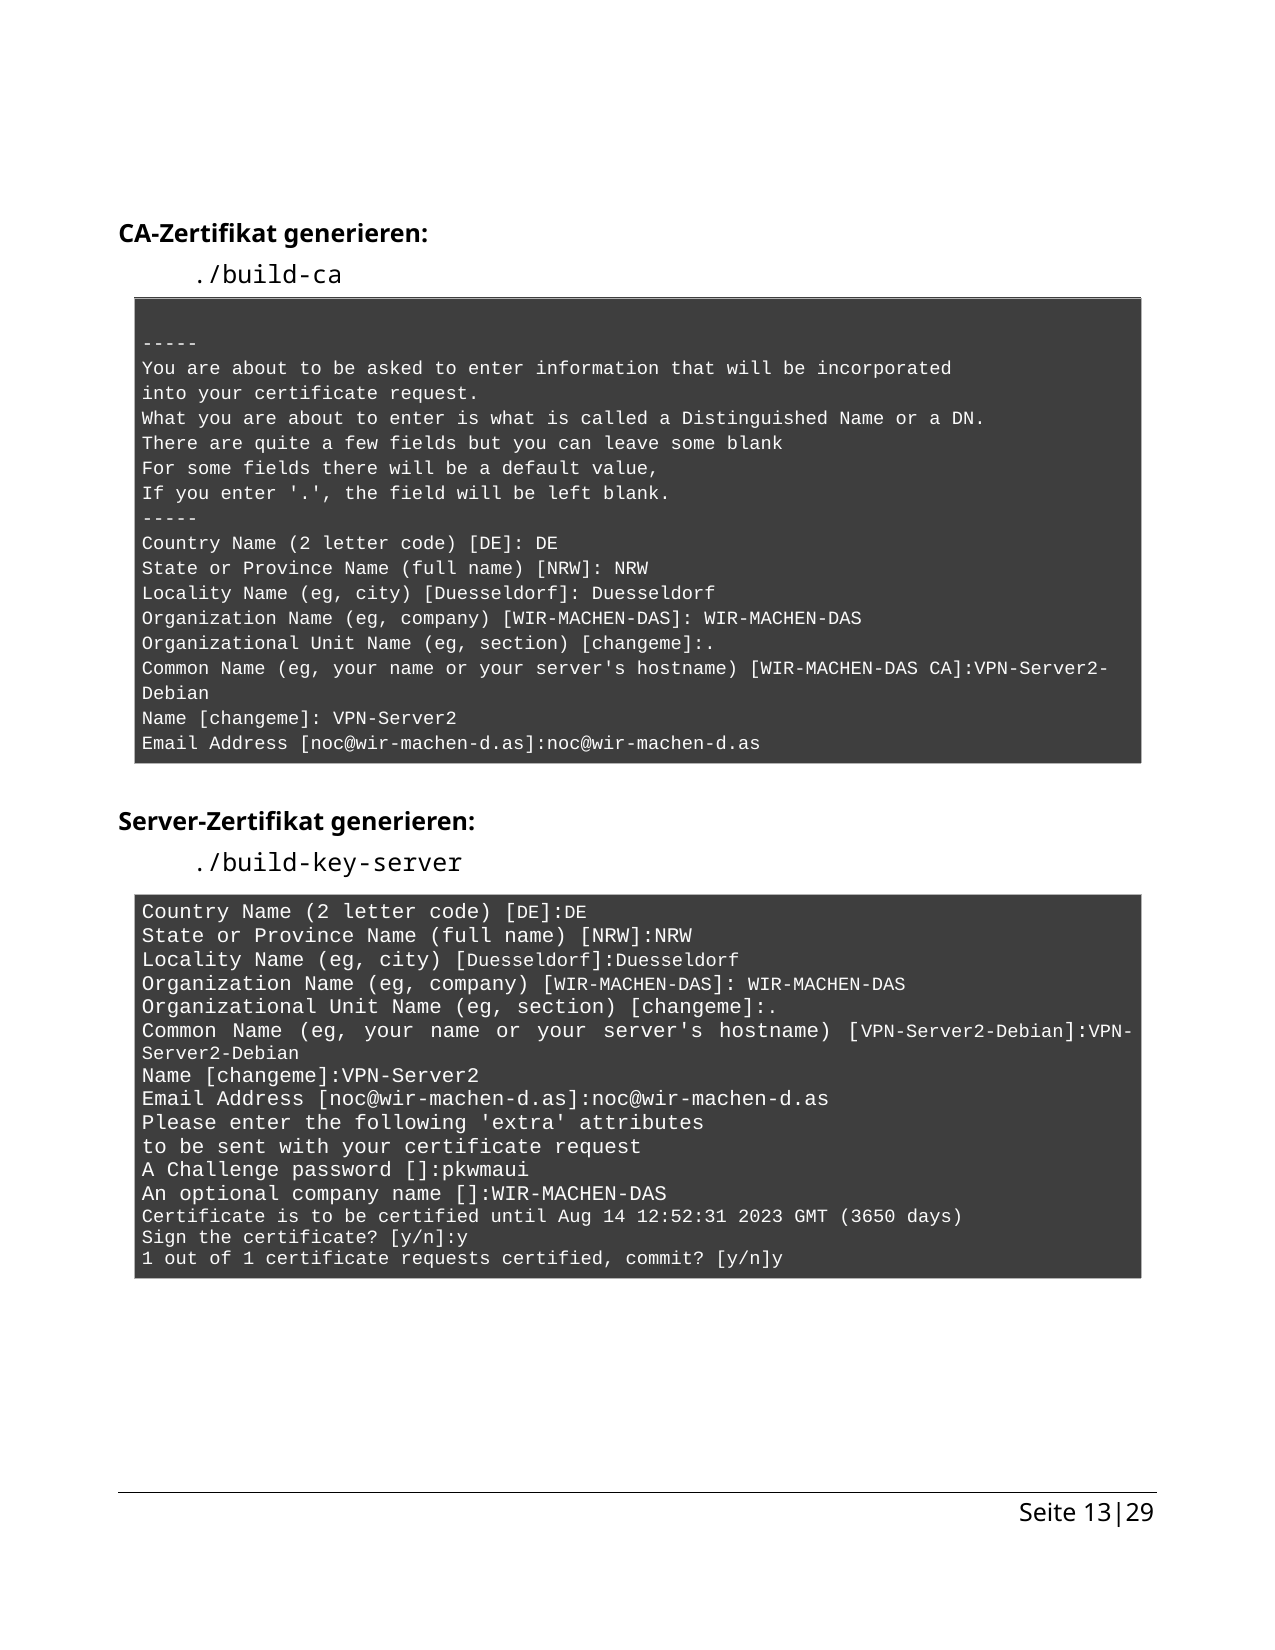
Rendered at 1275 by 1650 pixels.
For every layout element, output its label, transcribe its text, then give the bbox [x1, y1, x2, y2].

text State or Province Name (full name) [NRW]: NRW [135, 547, 1141, 572]
text For some fields there will be a default value, [135, 447, 1141, 472]
text ./build-key-server [118, 845, 1157, 879]
text If you enter '.', the field will be left blank. [135, 472, 1141, 497]
text ./build-ca [118, 257, 1157, 291]
text ----- [135, 497, 1141, 522]
text Locality Name (eg, city) [Duesseldorf]: Duesseldorf [135, 572, 1141, 597]
text Common Name (eg, your name or your server's hostname) [VPN-Server2-Debian]:VPN-Server2-Debian [135, 1012, 1141, 1057]
text Organization Name (eg, company) [WIR-MACHEN-DAS]: WIR-MACHEN-DAS [135, 597, 1141, 622]
text ----- [135, 322, 1141, 347]
text A Challenge password []:pkwmaui [135, 1151, 1141, 1175]
text Country Name (2 letter code) [DE]: DE [135, 522, 1141, 547]
text Organizational Unit Name (eg, section) [changeme]:. [135, 988, 1141, 1012]
text What you are about to enter is what is called a Distinguished Name or a DN. [135, 397, 1141, 422]
text Please enter the following 'extra' attributes [135, 1104, 1141, 1128]
text Email Address [noc@wir-machen-d.as]:noc@wir-machen-d.as [135, 1080, 1141, 1104]
text Country Name (2 letter code) [DE]:DE [135, 895, 1141, 917]
text Organization Name (eg, company) [WIR-MACHEN-DAS]: WIR-MACHEN-DAS [135, 964, 1141, 988]
text Name [changeme]: VPN-Server2 [135, 697, 1141, 722]
text You are about to be asked to enter information that will be incorporated [135, 347, 1141, 372]
text 1 out of 1 certificate requests certified, commit? [y/n]y [135, 1241, 1141, 1278]
text There are quite a few fields but you can leave some blank [135, 422, 1141, 447]
text Sign the certificate? [y/n]:y [135, 1220, 1141, 1241]
text Certificate is to be certified until Aug 14 12:52:31 2023 GMT (3650 days) [135, 1199, 1141, 1220]
text to be sent with your certificate request [135, 1128, 1141, 1151]
text Server-Zertifikat generieren: [118, 804, 1157, 838]
text State or Province Name (full name) [NRW]:NRW [135, 917, 1141, 941]
text Organizational Unit Name (eg, section) [changeme]:. [135, 622, 1141, 647]
text Common Name (eg, your name or your server's hostname) [WIR-MACHEN-DAS CA]:VPN-Server2-Debian [135, 647, 1141, 697]
text Name [changeme]:VPN-Server2 [135, 1057, 1141, 1080]
text An optional company name []:WIR-MACHEN-DAS [135, 1175, 1141, 1199]
text CA-Zertifikat generieren: [118, 216, 1157, 250]
text into your certificate request. [135, 372, 1141, 397]
text Email Address [noc@wir-machen-d.as]:noc@wir-machen-d.as [135, 722, 1141, 763]
text Locality Name (eg, city) [Duesseldorf]:Duesseldorf [135, 941, 1141, 964]
